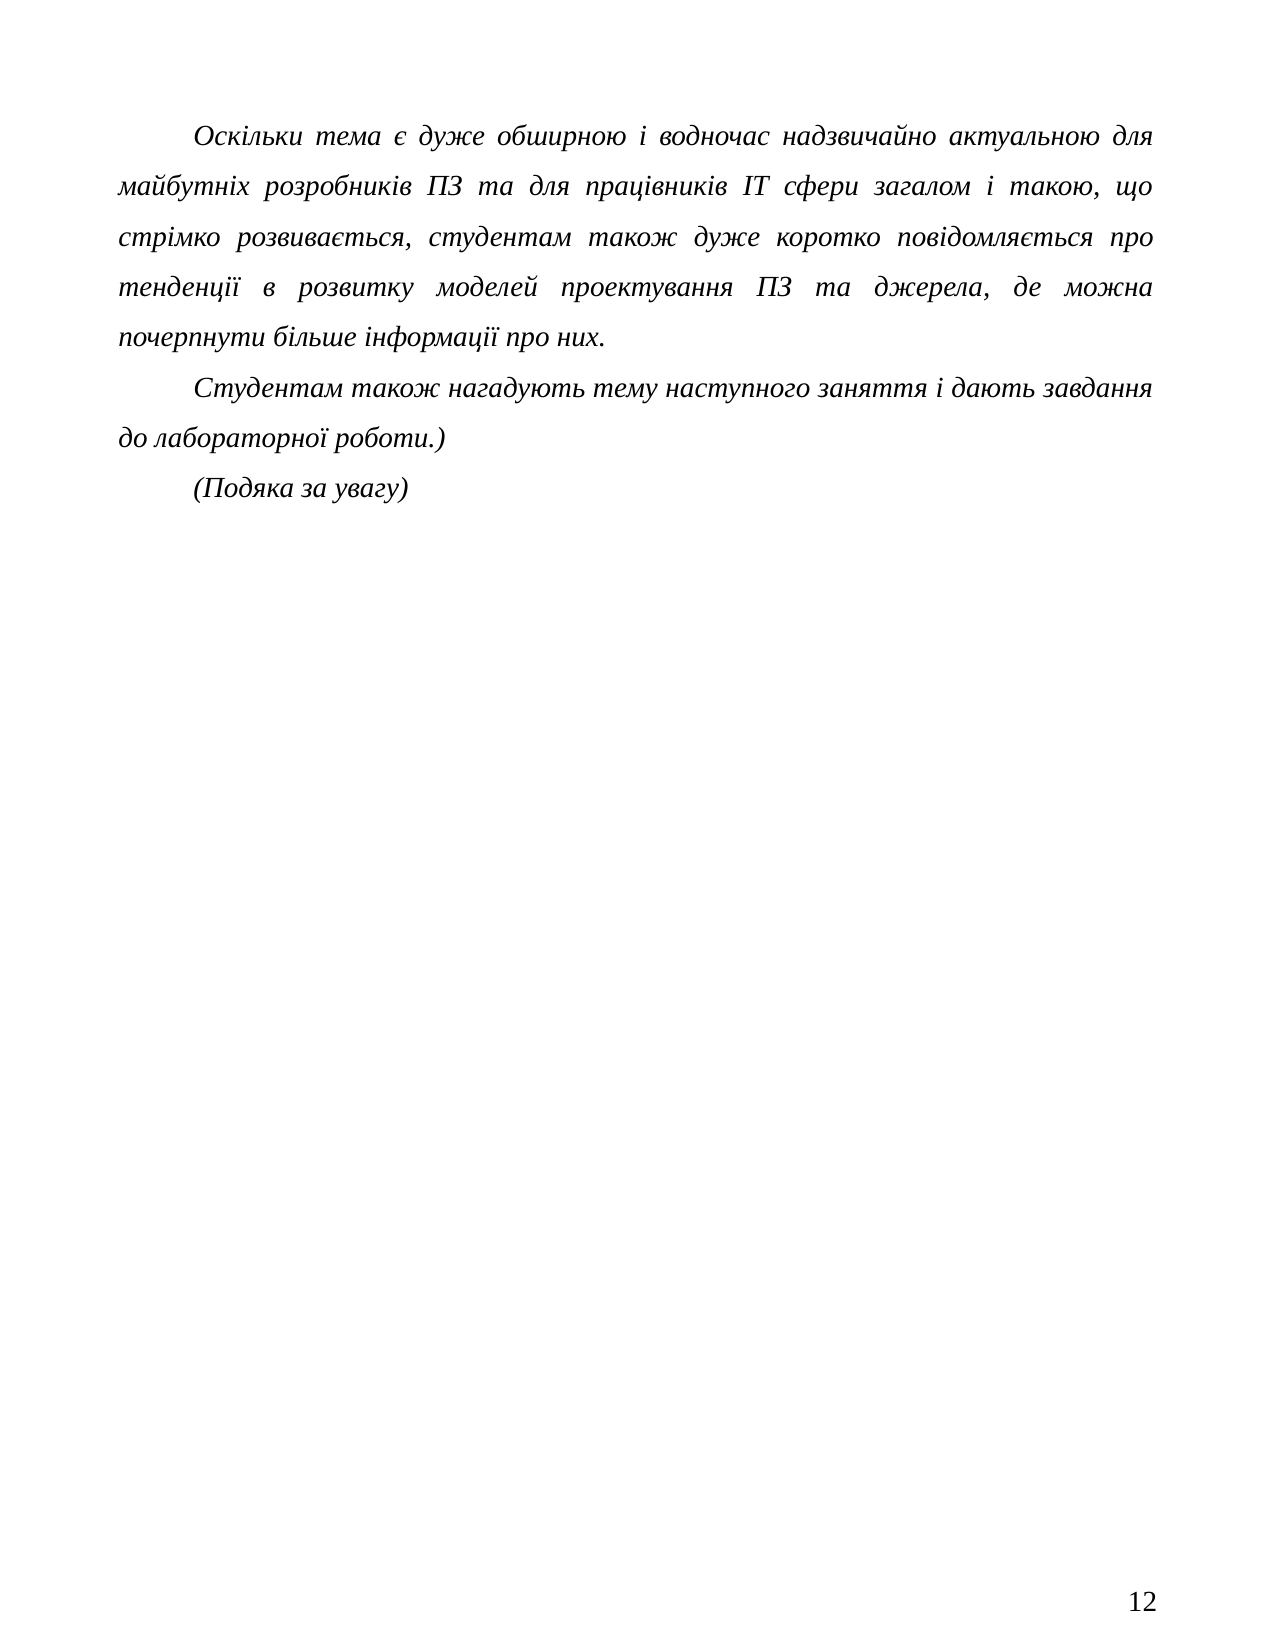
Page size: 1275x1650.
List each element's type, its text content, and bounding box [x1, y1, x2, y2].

text (Подяка за увагу) [118, 470, 1157, 504]
text Студентам також нагадують тему наступного заняття і дають завдання до лабораторної роботи.) [118, 370, 1157, 453]
text Оскільки тема є дуже обширною і водночас надзвичайно актуальною для майбутніх розробників ПЗ та для працівників ІТ сфери загалом і такою, що стрімко розвивається, студентам також дуже коротко повідомляється про тенденції в розвитку моделей проектування ПЗ та джерела, де можна почерпнути більше інформації про них. [118, 118, 1157, 353]
